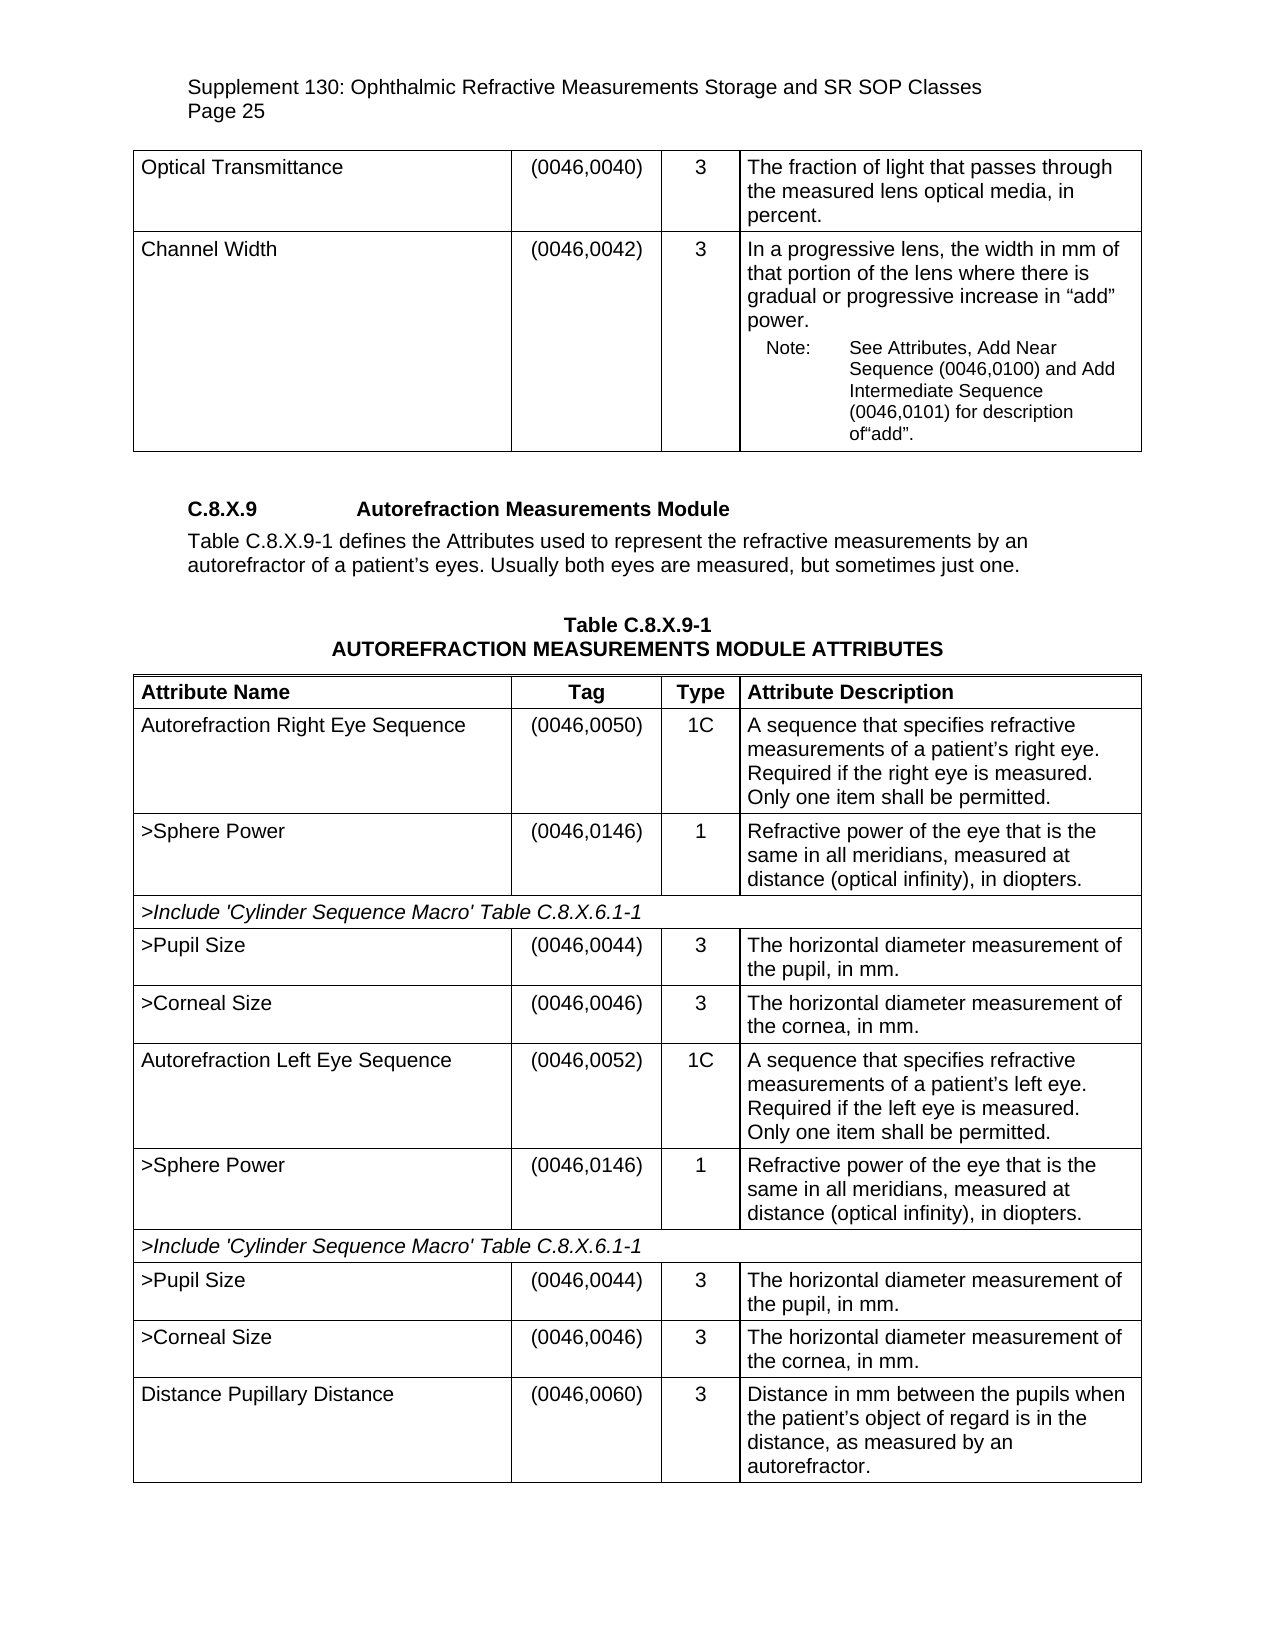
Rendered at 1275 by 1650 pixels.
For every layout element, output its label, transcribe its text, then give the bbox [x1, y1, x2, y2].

table_cell >Include 'Cylinder Sequence Macro' Table C.8.X.6.1-1 [134, 1230, 1141, 1262]
table_cell Optical Transmittance [134, 151, 511, 231]
table_header Type [662, 677, 739, 708]
table_cell A sequence that specifies refractive measurements of a patient’s left eye. Required if the left eye is measured. Only one item shall be permitted. [741, 1044, 1141, 1148]
table_cell 1C [662, 1044, 739, 1148]
table_cell >Sphere Power [134, 1149, 511, 1229]
table_cell >Pupil Size [134, 1263, 511, 1319]
table_cell 3 [662, 151, 739, 231]
table_cell (0046,0146) [512, 1149, 661, 1229]
table_cell Refractive power of the eye that is the same in all meridians, measured at distance (optical infinity), in diopters. [741, 814, 1141, 894]
table_cell Autorefraction Left Eye Sequence [134, 1044, 511, 1148]
table_cell (0046,0146) [512, 814, 661, 894]
table_cell (0046,0044) [512, 1263, 661, 1319]
table_cell 3 [662, 1378, 739, 1482]
table_cell Refractive power of the eye that is the same in all meridians, measured at distance (optical infinity), in diopters. [741, 1149, 1141, 1229]
table_cell >Sphere Power [134, 814, 511, 894]
table_header Attribute Description [741, 677, 1141, 708]
table_cell A sequence that specifies refractive measurements of a patient’s right eye. Required if the right eye is measured. Only one item shall be permitted. [741, 709, 1141, 813]
table_cell (0046,0046) [512, 1321, 661, 1377]
table_cell >Corneal Size [134, 1321, 511, 1377]
title Table C.8.X.9-1 AUTOREFRACTION MEASUREMENTS MODULE ATTRIBUTES [187, 613, 1087, 661]
table_cell (0046,0060) [512, 1378, 661, 1482]
table_header Attribute Name [134, 677, 511, 708]
table_cell The horizontal diameter measurement of the cornea, in mm. [741, 986, 1141, 1042]
table_cell 1C [662, 709, 739, 813]
table_cell >Pupil Size [134, 929, 511, 985]
table_cell Distance Pupillary Distance [134, 1378, 511, 1482]
subtitle C.8.X.9 Autorefraction Measurements Module [187, 496, 1087, 520]
table_cell (0046,0042) [512, 232, 661, 451]
table_cell >Include 'Cylinder Sequence Macro' Table C.8.X.6.1-1 [134, 896, 1141, 928]
table_cell 3 [662, 1321, 739, 1377]
table_cell Distance in mm between the pupils when the patient’s object of regard is in the distance, as measured by an autorefractor. [741, 1378, 1141, 1482]
text Table C.8.X.9-1 defines the Attributes used to represent the refractive measurements by an autorefractor of a patient’s eyes. Usually both eyes are measured, but sometimes just one. [187, 529, 1087, 601]
table_cell The horizontal diameter measurement of the cornea, in mm. [741, 1321, 1141, 1377]
table_cell 3 [662, 929, 739, 985]
table_cell (0046,0052) [512, 1044, 661, 1148]
table_cell 3 [662, 232, 739, 451]
table_cell In a progressive lens, the width in mm of that portion of the lens where there is gradual or progressive increase in “add” power. Note: See Attributes, Add Near Sequence (0046,0100) and Add Intermediate Sequence (0046,0101) for description of“add”. [741, 232, 1141, 451]
table_cell (0046,0040) [512, 151, 661, 231]
table_cell 1 [662, 814, 739, 894]
table_cell 3 [662, 986, 739, 1042]
table_cell >Corneal Size [134, 986, 511, 1042]
table_cell 1 [662, 1149, 739, 1229]
table_cell The horizontal diameter measurement of the pupil, in mm. [741, 1263, 1141, 1319]
table_cell The horizontal diameter measurement of the pupil, in mm. [741, 929, 1141, 985]
table_cell (0046,0050) [512, 709, 661, 813]
table_cell The fraction of light that passes through the measured lens optical media, in percent. [741, 151, 1141, 231]
table_cell (0046,0044) [512, 929, 661, 985]
table_cell Channel Width [134, 232, 511, 451]
table_header Tag [512, 677, 661, 708]
table_cell Autorefraction Right Eye Sequence [134, 709, 511, 813]
table_cell (0046,0046) [512, 986, 661, 1042]
table_cell 3 [662, 1263, 739, 1319]
